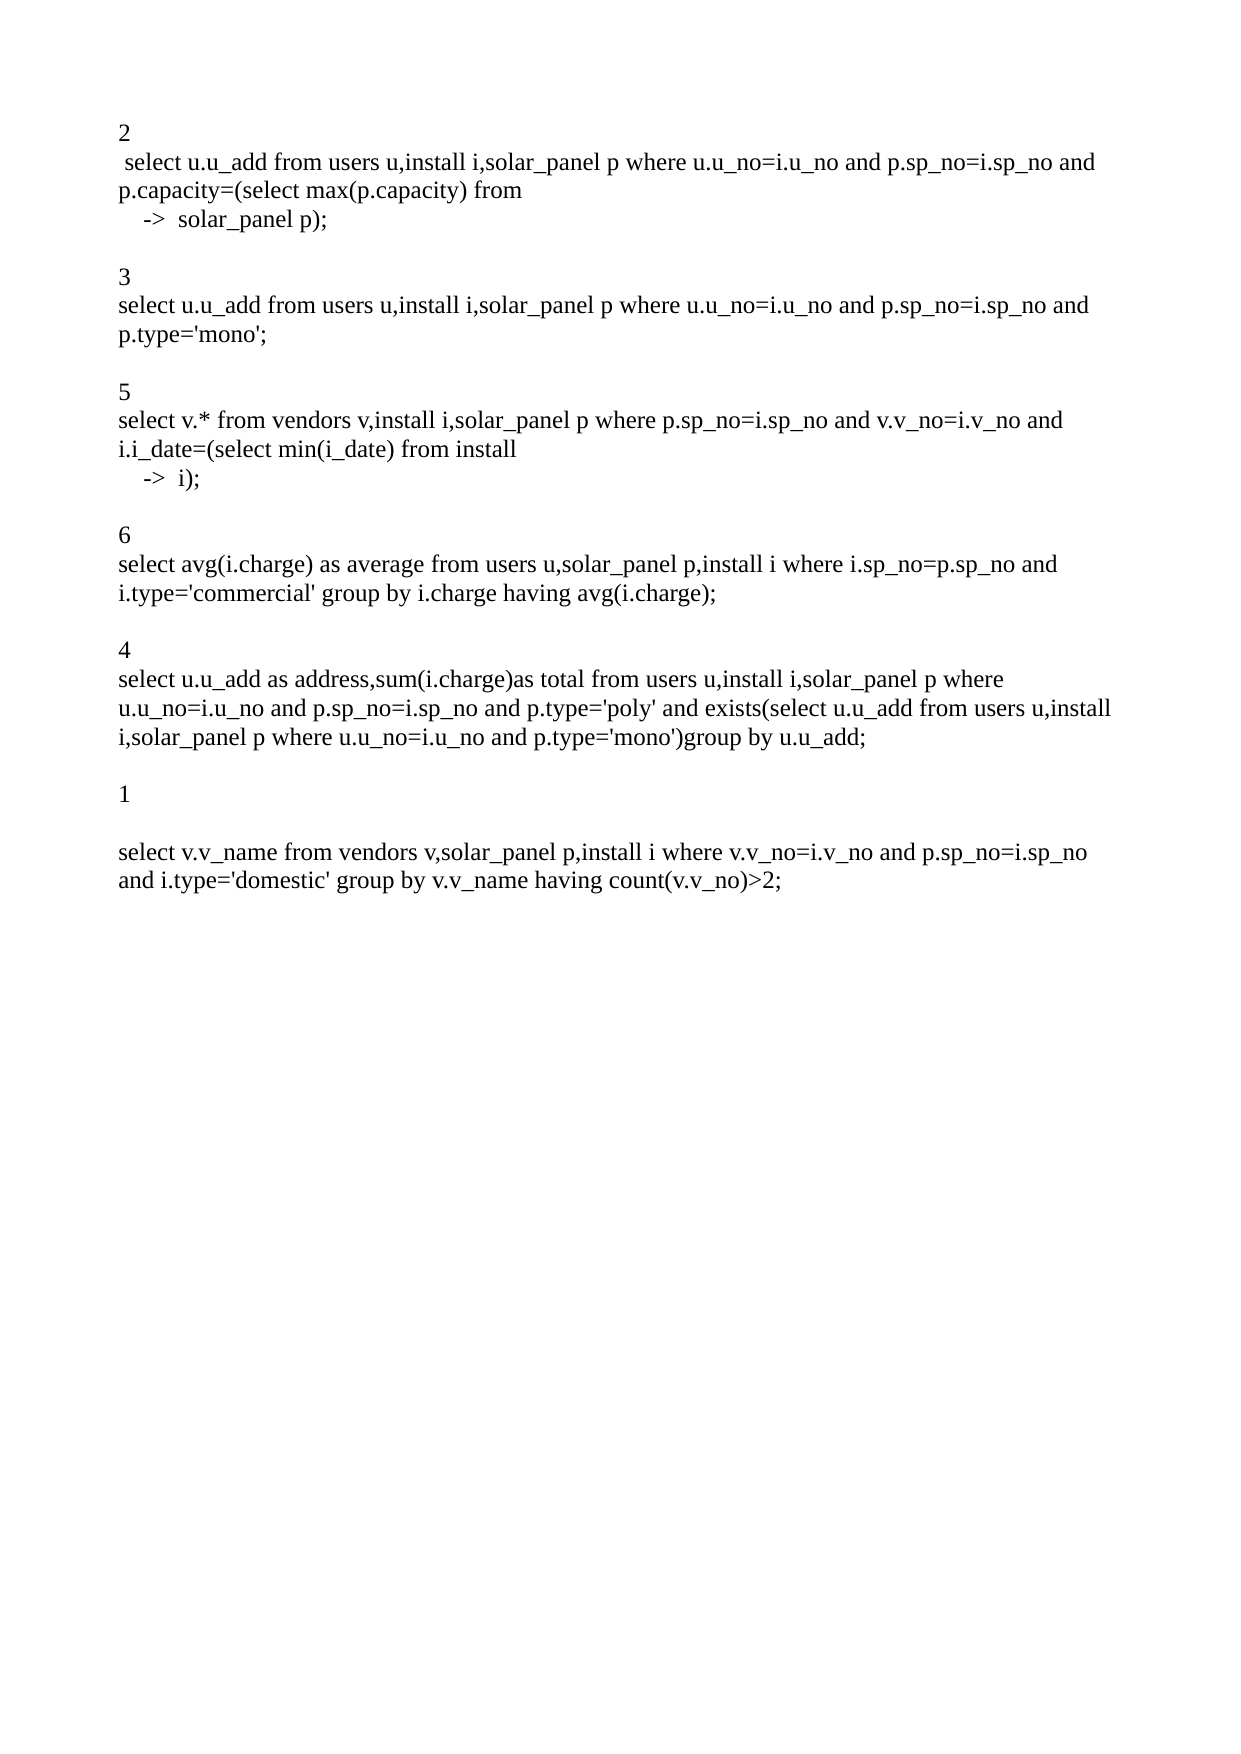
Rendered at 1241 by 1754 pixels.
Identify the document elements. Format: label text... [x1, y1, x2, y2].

text 6 [118, 521, 1122, 549]
text select v.v_name from vendors v,solar_panel p,install i where v.v_no=i.v_no and p.sp_no=i.sp_no and i.type='domestic' group by v.v_name having count(v.v_no)>2; [118, 837, 1122, 894]
text select u.u_add as address,sum(i.charge)as total from users u,install i,solar_panel p where u.u_no=i.u_no and p.sp_no=i.sp_no and p.type='poly' and exists(select u.u_add from users u,install i,solar_panel p where u.u_no=i.u_no and p.type='mono')group by u.u_add; [118, 664, 1122, 751]
text -> i); [118, 463, 1122, 492]
text select v.* from vendors v,install i,solar_panel p where p.sp_no=i.sp_no and v.v_no=i.v_no and i.i_date=(select min(i_date) from install [118, 406, 1122, 463]
text select u.u_add from users u,install i,solar_panel p where u.u_no=i.u_no and p.sp_no=i.sp_no and p.type='mono'; [118, 291, 1122, 348]
text select avg(i.charge) as average from users u,solar_panel p,install i where i.sp_no=p.sp_no and i.type='commercial' group by i.charge having avg(i.charge); [118, 549, 1122, 607]
text 3 [118, 262, 1122, 291]
text -> solar_panel p); [118, 204, 1122, 233]
text 4 [118, 636, 1122, 664]
text 5 [118, 377, 1122, 406]
text 2 [118, 118, 1122, 147]
text select u.u_add from users u,install i,solar_panel p where u.u_no=i.u_no and p.sp_no=i.sp_no and p.capacity=(select max(p.capacity) from [118, 147, 1122, 204]
text 1 [118, 779, 1122, 808]
